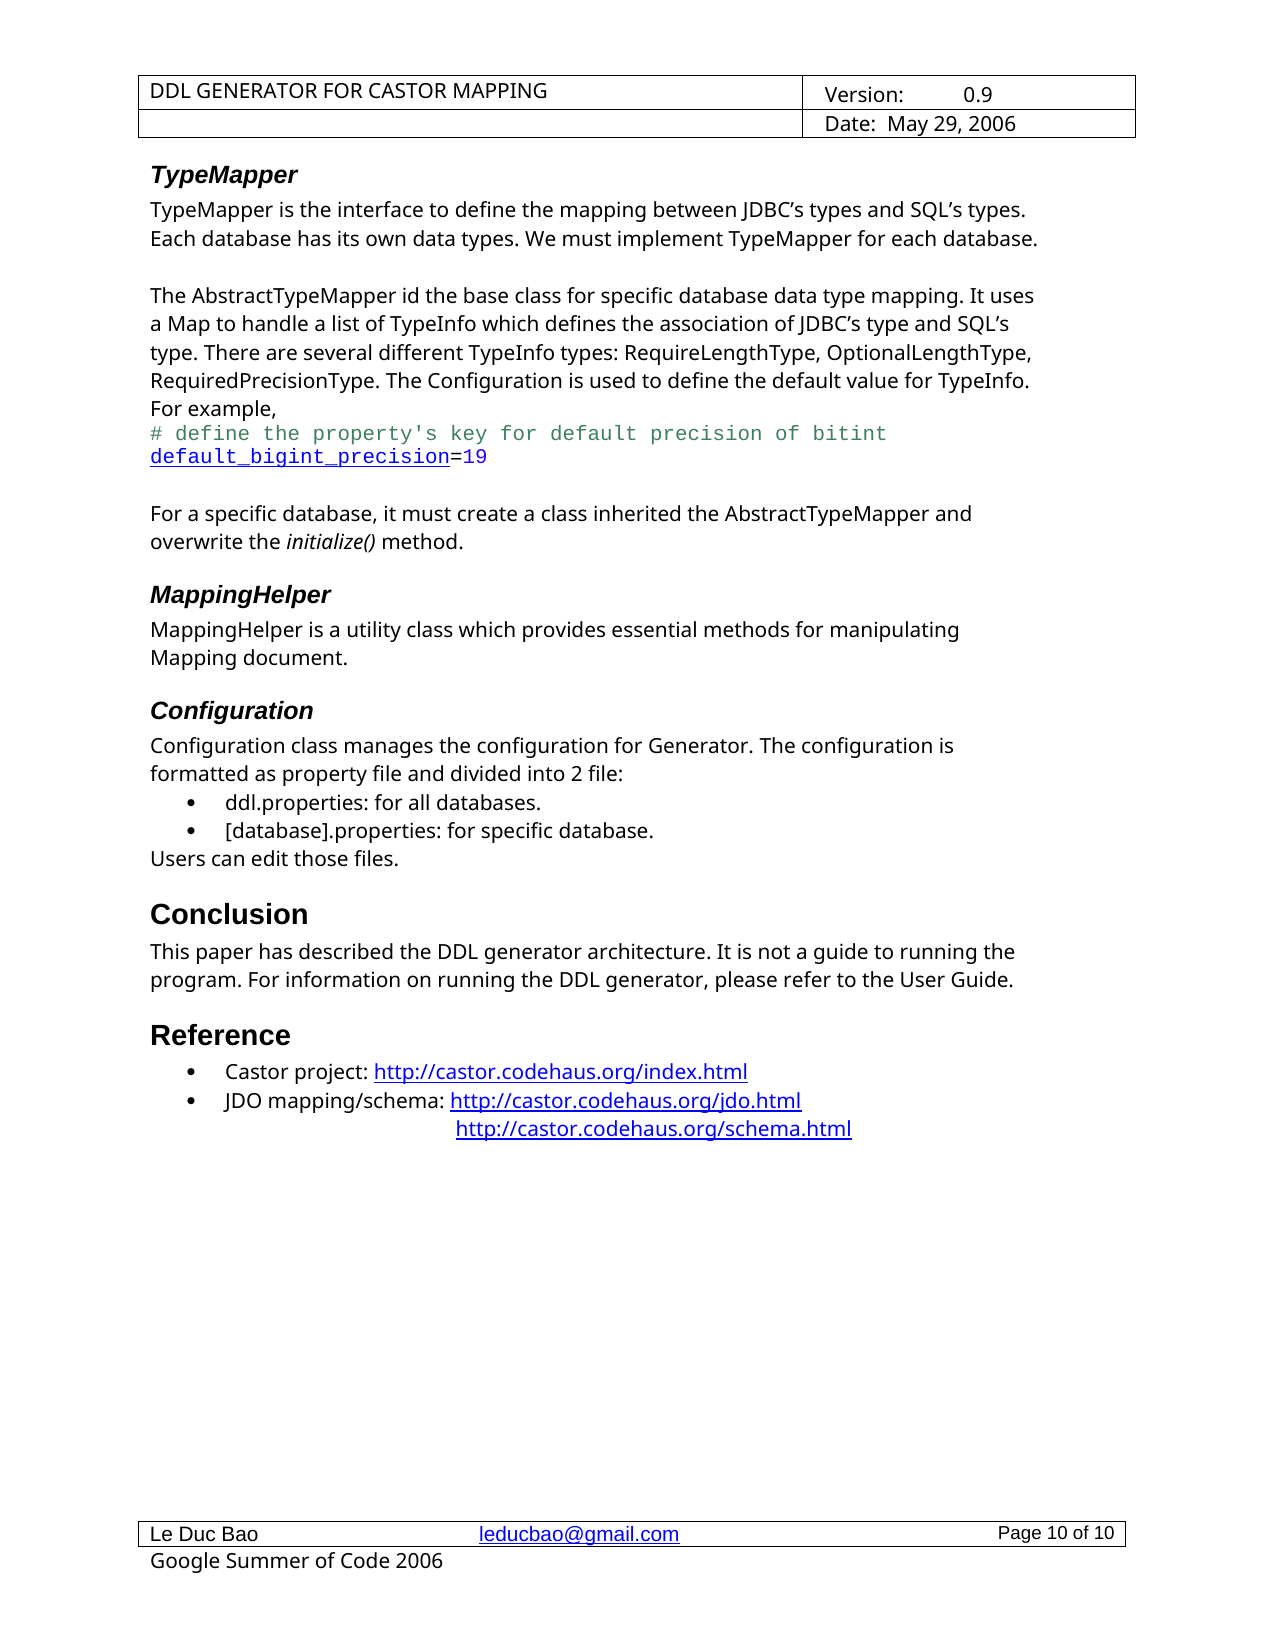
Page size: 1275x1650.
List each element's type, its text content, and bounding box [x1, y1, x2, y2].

subtitle Conclusion [150, 898, 1050, 931]
text TypeMapper is the interface to define the mapping between JDBC’s types and SQL’s types. Each database has its own data types. We must implement TypeMapper for each database. [150, 195, 1050, 252]
text For a specific database, it must create a class inherited the AbstractTypeMapper and overwrite the initialize() method. [150, 499, 1050, 556]
list JDO mapping/schema: http://castor.codehaus.org/jdo.html [187, 1086, 1050, 1114]
subtitle Reference [150, 1019, 1050, 1051]
list ddl.properties: for all databases. [187, 788, 1050, 816]
text # define the property's key for default precision of bitint [150, 423, 1050, 447]
text This paper has described the DDL generator architecture. It is not a guide to running the program. For information on running the DDL generator, please refer to the User Guide. [150, 937, 1050, 994]
subtitle Configuration [150, 697, 1050, 724]
text http://castor.codehaus.org/schema.html [150, 1114, 1050, 1143]
text The AbstractTypeMapper id the base class for specific database data type mapping. It uses a Map to handle a list of TypeInfo which defines the association of JDBC’s type and SQL’s type. There are several different TypeInfo types: RequireLengthType, OptionalLengthType, RequiredPrecisionType. The Configuration is used to define the default value for TypeInfo. For example, [150, 281, 1050, 423]
text MappingHelper is a utility class which provides essential methods for manipulating Mapping document. [150, 615, 1050, 672]
list [database].properties: for specific database. [187, 816, 1050, 844]
text Configuration class manages the configuration for Generator. The configuration is formatted as property file and divided into 2 file: [150, 731, 1050, 788]
subtitle MappingHelper [150, 581, 1050, 608]
text default_bigint_precision=19 [150, 447, 1050, 470]
list Castor project: http://castor.codehaus.org/index.html [187, 1057, 1050, 1086]
subtitle TypeMapper [150, 161, 1050, 189]
text Users can edit those files. [150, 844, 1050, 873]
